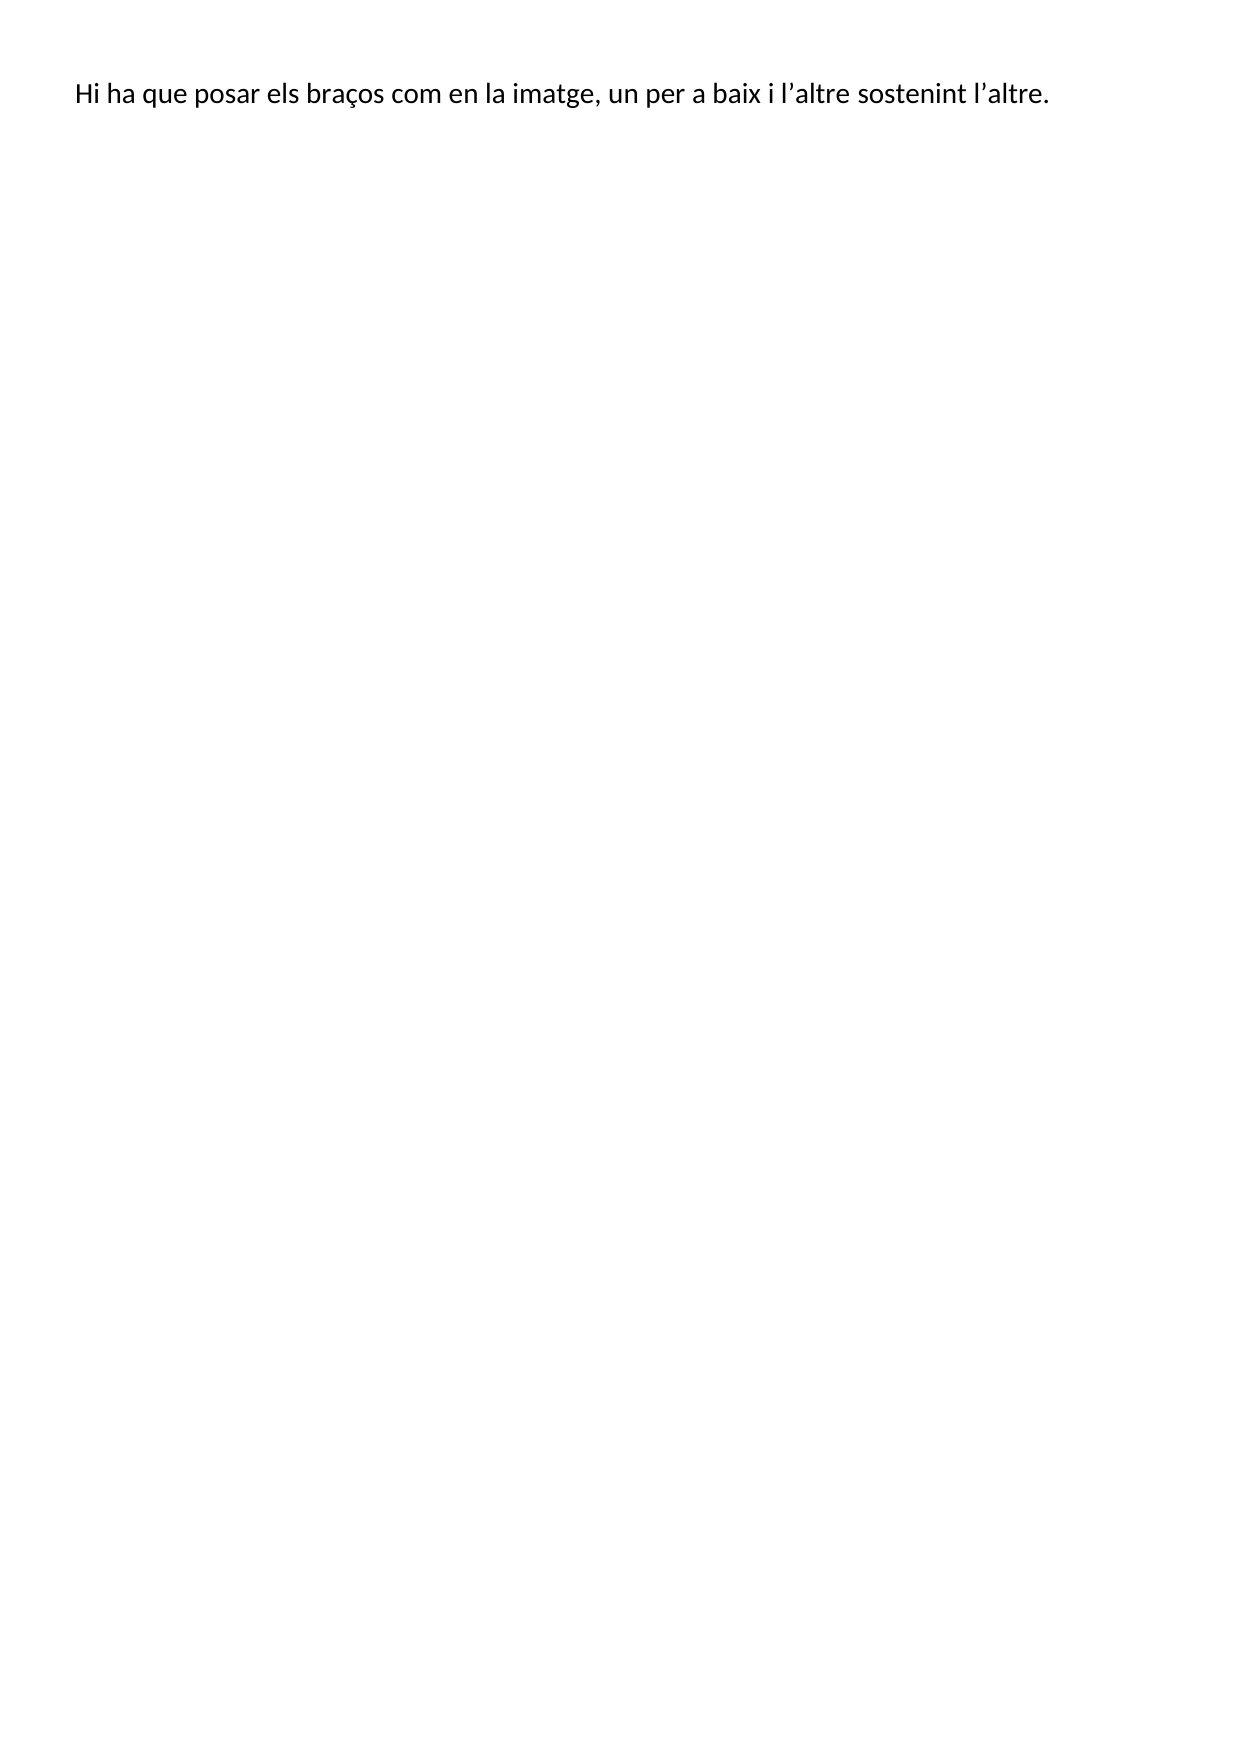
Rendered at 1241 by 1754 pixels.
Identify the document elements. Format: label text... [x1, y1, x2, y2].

text Hi ha que posar els braços com en la imatge, un per a baix i l’altre sostenint l’altre. [75, 75, 1165, 111]
